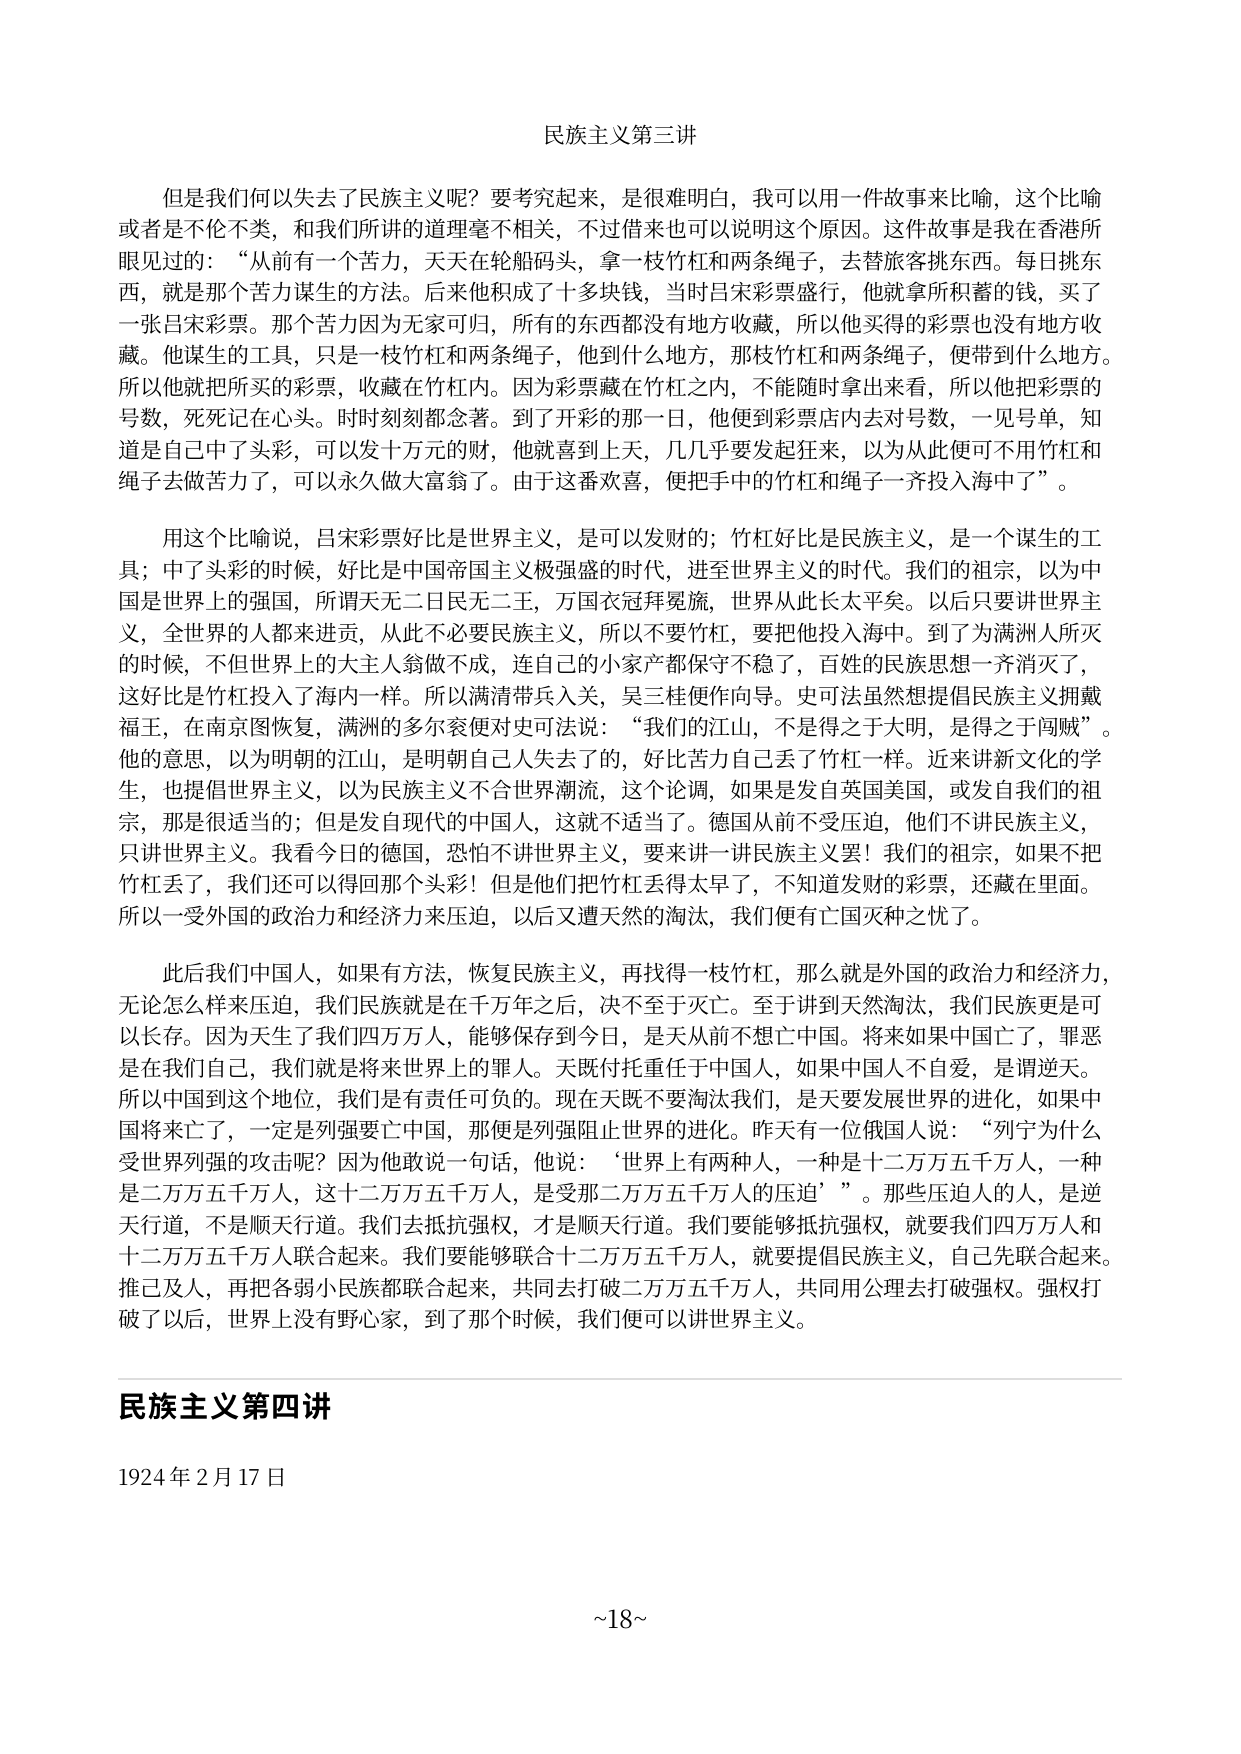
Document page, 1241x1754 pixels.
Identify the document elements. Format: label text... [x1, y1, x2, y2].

text 此后我们中国人，如果有方法，恢复民族主义，再找得一枝竹杠，那么就是外国的政治力和经济力，无论怎么样来压迫，我们民族就是在千万年之后，决不至于灭亡。至于讲到天然淘汰，我们民族更是可以长存。因为天生了我们四万万人，能够保存到今日，是天从前不想亡中国。将来如果中国亡了，罪恶是在我们自己，我们就是将来世界上的罪人。天既付托重任于中国人，如果中国人不自爱，是谓逆天。所以中国到这个地位，我们是有责任可负的。现在天既不要淘汰我们，是天要发展世界的进化，如果中国将来亡了，一定是列强要亡中国，那便是列强阻止世界的进化。昨天有一位俄国人说：“列宁为什么受世界列强的攻击呢？因为他敢说一句话，他说：‘世界上有两种人，一种是十二万万五千万人，一种是二万万五千万人，这十二万万五千万人，是受那二万万五千万人的压迫’”。那些压迫人的人，是逆天行道，不是顺天行道。我们去抵抗强权，才是顺天行道。我们要能够抵抗强权，就要我们四万万人和十二万万五千万人联合起来。我们要能够联合十二万万五千万人，就要提倡民族主义，自己先联合起来。推己及人，再把各弱小民族都联合起来，共同去打破二万万五千万人，共同用公理去打破强权。强权打破了以后，世界上没有野心家，到了那个时候，我们便可以讲世界主义。 [118, 956, 1122, 1334]
text 1924年2月17日 [118, 1460, 1122, 1491]
subtitle 民族主义第四讲 [118, 1380, 1122, 1426]
text 但是我们何以失去了民族主义呢？要考究起来，是很难明白，我可以用一件故事来比喻，这个比喻或者是不伦不类，和我们所讲的道理毫不相关，不过借来也可以说明这个原因。这件故事是我在香港所眼见过的：“从前有一个苦力，天天在轮船码头，拿一枝竹杠和两条绳子，去替旅客挑东西。每日挑东西，就是那个苦力谋生的方法。后来他积成了十多块钱，当时吕宋彩票盛行，他就拿所积蓄的钱，买了一张吕宋彩票。那个苦力因为无家可归，所有的东西都没有地方收藏，所以他买得的彩票也没有地方收藏。他谋生的工具，只是一枝竹杠和两条绳子，他到什么地方，那枝竹杠和两条绳子，便带到什么地方。所以他就把所买的彩票，收藏在竹杠内。因为彩票藏在竹杠之内，不能随时拿出来看，所以他把彩票的号数，死死记在心头。时时刻刻都念著。到了开彩的那一日，他便到彩票店内去对号数，一见号单，知道是自己中了头彩，可以发十万元的财，他就喜到上天，几几乎要发起狂来，以为从此便可不用竹杠和绳子去做苦力了，可以永久做大富翁了。由于这番欢喜，便把手中的竹杠和绳子一齐投入海中了”。 [118, 181, 1122, 496]
text 用这个比喻说，吕宋彩票好比是世界主义，是可以发财的；竹杠好比是民族主义，是一个谋生的工具；中了头彩的时候，好比是中国帝国主义极强盛的时代，进至世界主义的时代。我们的祖宗，以为中国是世界上的强国，所谓天无二日民无二王，万国衣冠拜冕旒，世界从此长太平矣。以后只要讲世界主义，全世界的人都来进贡，从此不必要民族主义，所以不要竹杠，要把他投入海中。到了为满洲人所灭的时候，不但世界上的大主人翁做不成，连自己的小家产都保守不稳了，百姓的民族思想一齐消灭了，这好比是竹杠投入了海内一样。所以满清带兵入关，吴三桂便作向导。史可法虽然想提倡民族主义拥戴福王，在南京图恢复，满洲的多尔衮便对史可法说：“我们的江山，不是得之于大明，是得之于闯贼”。他的意思，以为明朝的江山，是明朝自己人失去了的，好比苦力自己丢了竹杠一样。近来讲新文化的学生，也提倡世界主义，以为民族主义不合世界潮流，这个论调，如果是发自英国美国，或发自我们的祖宗，那是很适当的；但是发自现代的中国人，这就不适当了。德国从前不受压迫，他们不讲民族主义，只讲世界主义。我看今日的德国，恐怕不讲世界主义，要来讲一讲民族主义罢！我们的祖宗，如果不把竹杠丢了，我们还可以得回那个头彩！但是他们把竹杠丢得太早了，不知道发财的彩票，还藏在里面。所以一受外国的政治力和经济力来压迫，以后又遭天然的淘汰，我们便有亡国灭种之忧了。 [118, 522, 1122, 931]
